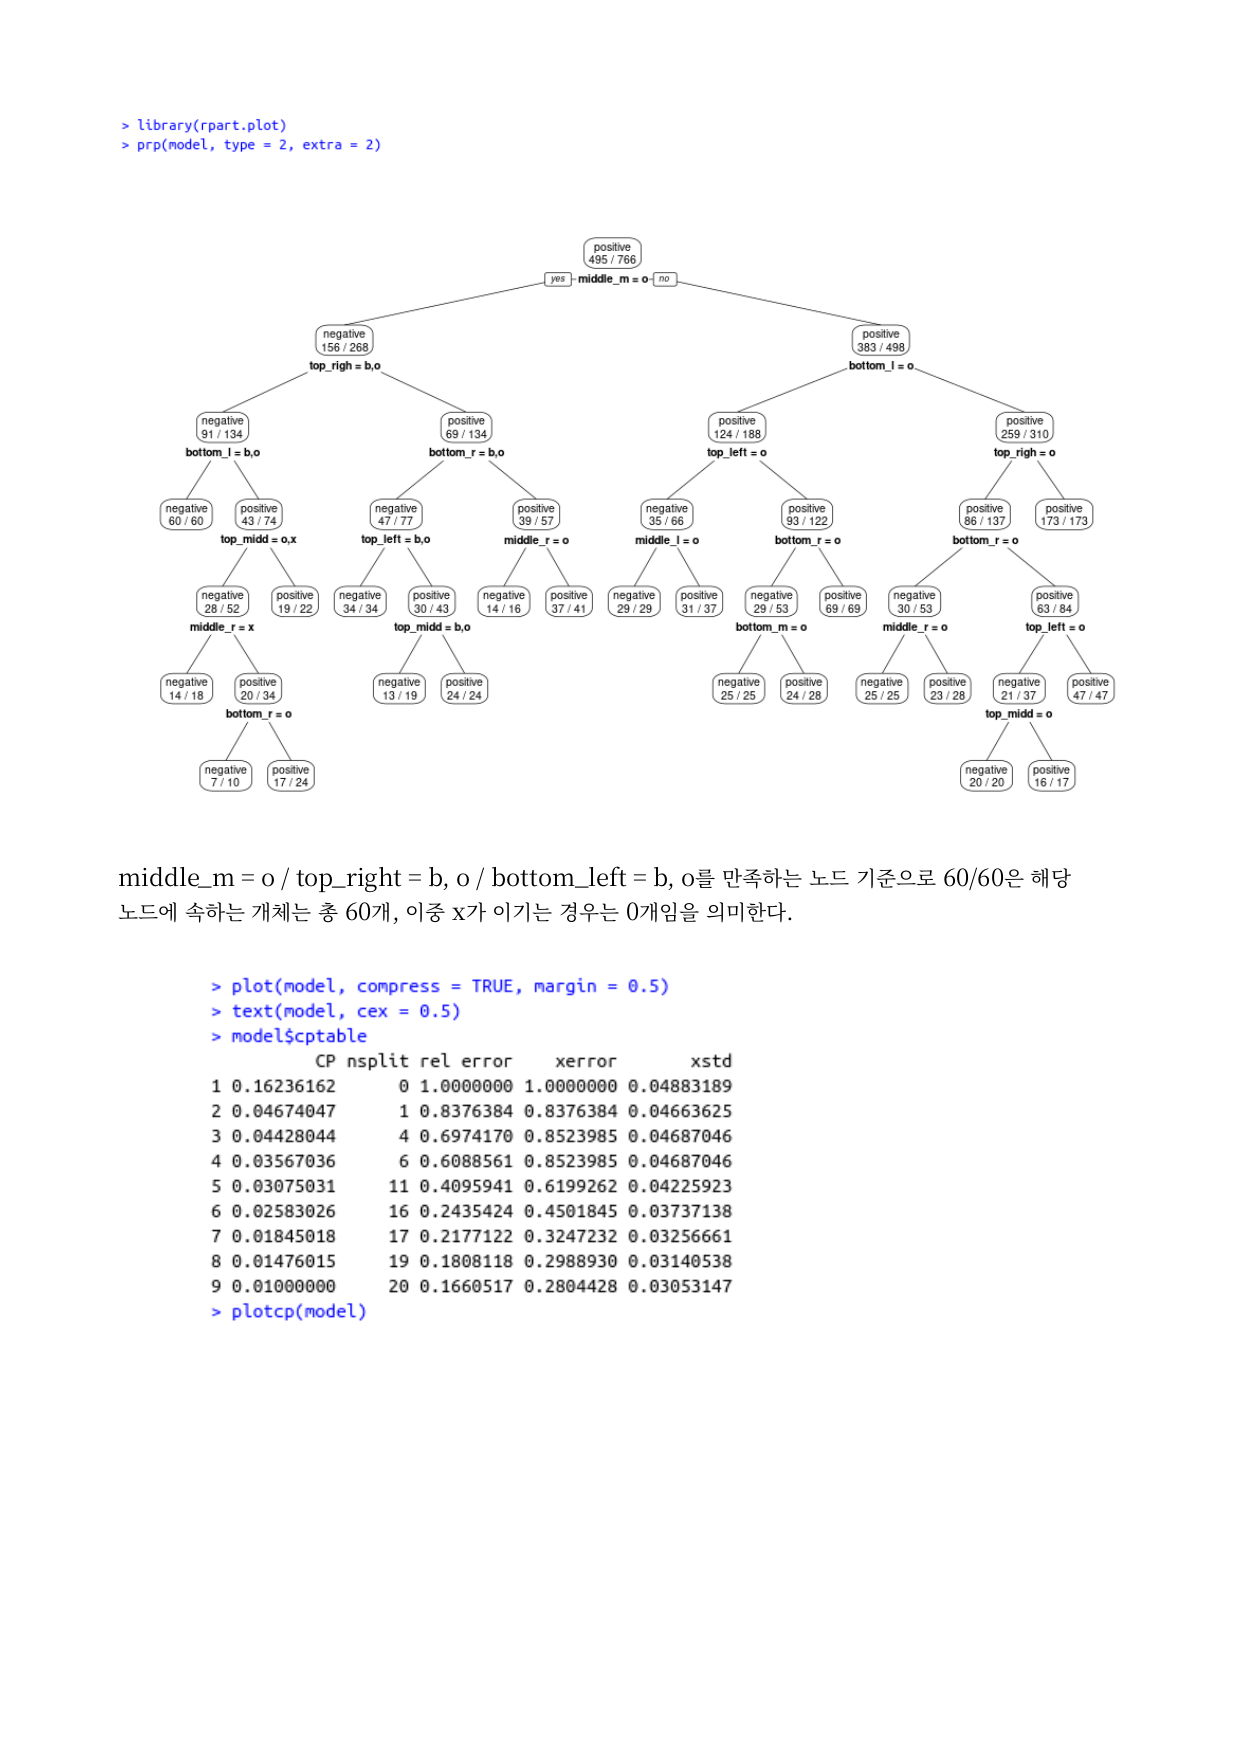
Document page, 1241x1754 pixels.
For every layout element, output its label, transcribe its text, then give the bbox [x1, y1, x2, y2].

picture [118, 197, 1123, 815]
text middle_m = o / top_right = b, o / bottom_left = b, o를 만족하는 노드 기준으로 60/60은 해당 노드에 속하는 개체는 총 60개, 이중 x가 이기는 경우는 0개임을 의미한다. [118, 859, 1122, 927]
picture [118, 118, 1123, 153]
picture [205, 972, 1035, 1327]
